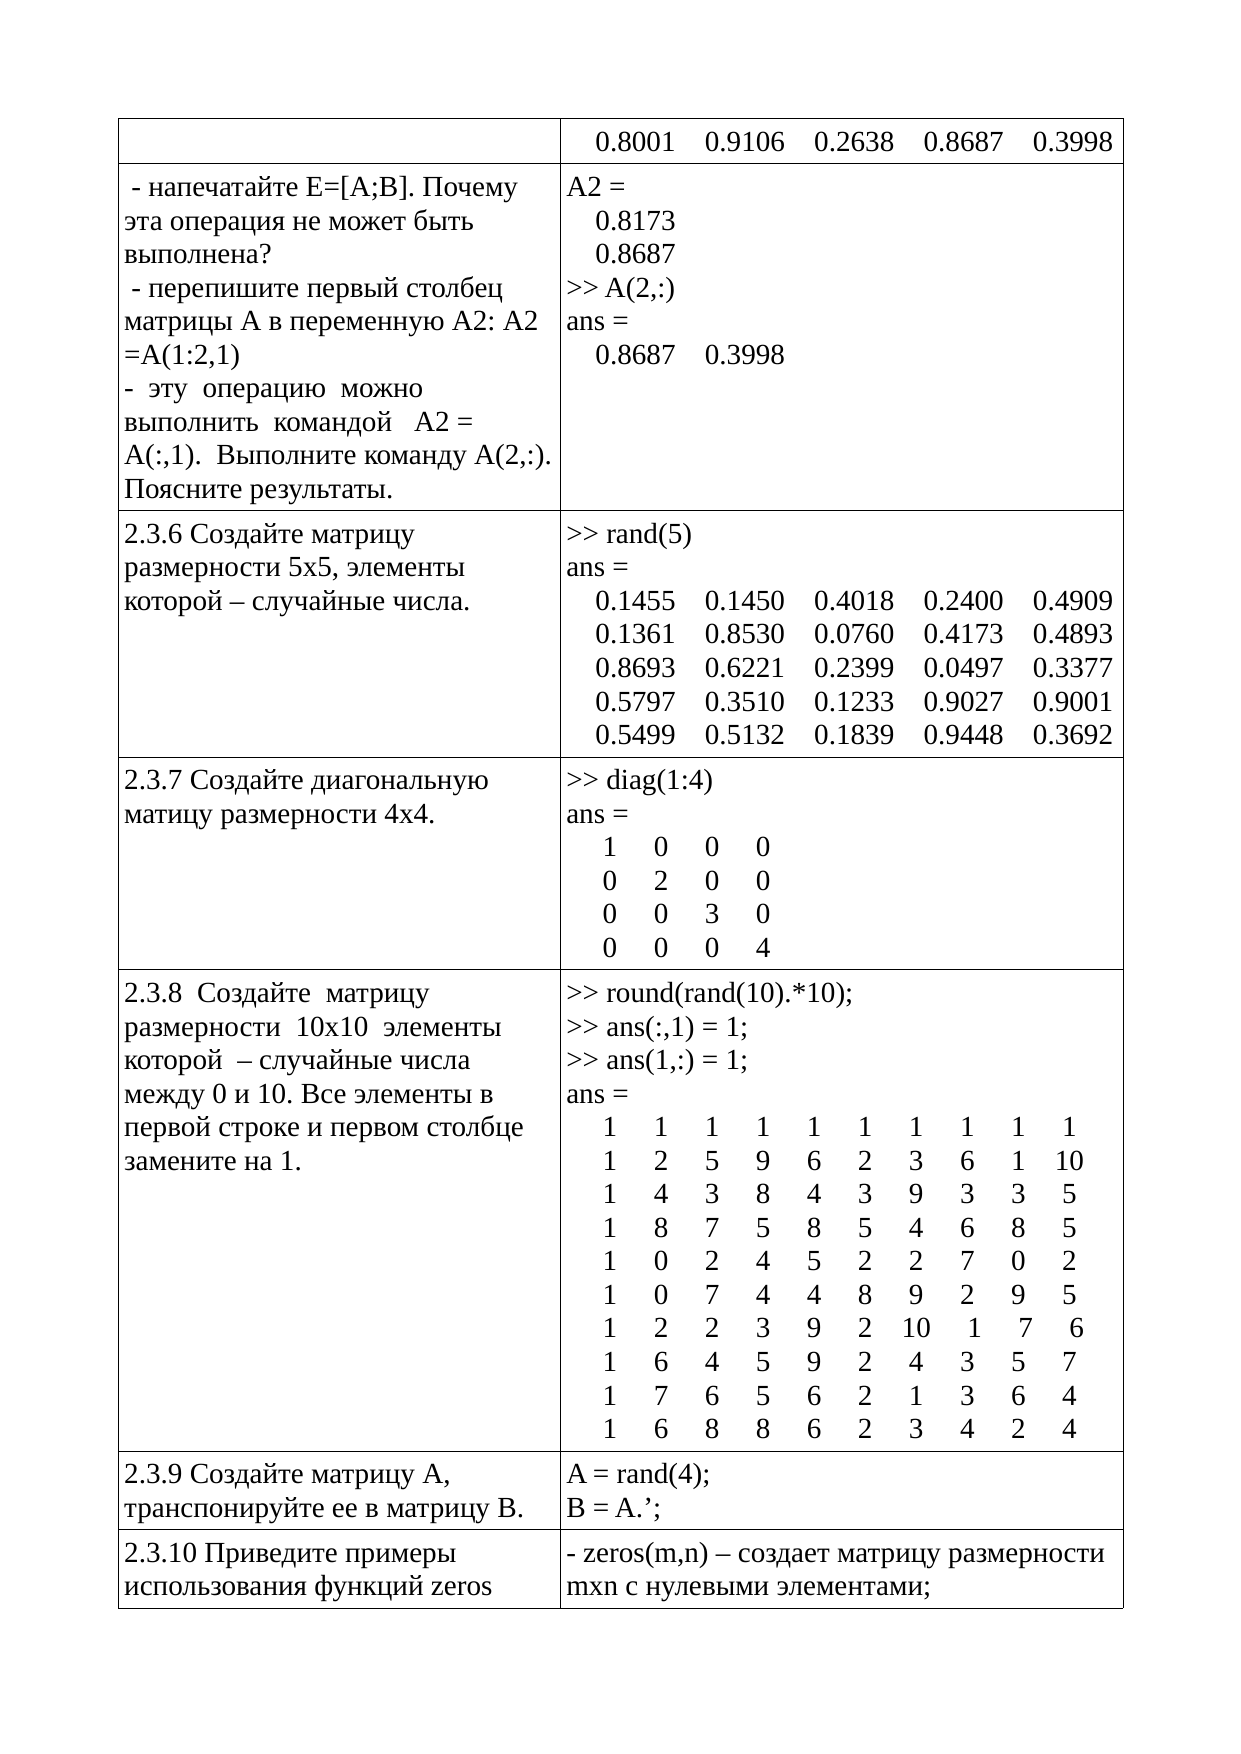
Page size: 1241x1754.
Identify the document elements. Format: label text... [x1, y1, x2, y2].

table_cell 0.8001 0.9106 0.2638 0.8687 0.3998 [561, 119, 1123, 163]
table_cell 2.3.8 Создайте матрицу размерности 10x10 элементы которой – случайные числа между 0 и 10. Все элементы в первой строке и первом столбце замените на 1. [119, 970, 560, 1451]
table_cell >> rand(5) ans = 0.1455 0.1450 0.4018 0.2400 0.4909 0.1361 0.8530 0.0760 0.4173 0.4893 0.8693 0.6221 0.2399 0.0497 0.3377 0.5797 0.3510 0.1233 0.9027 0.9001 0.5499 0.5132 0.1839 0.9448 0.3692 [561, 511, 1123, 757]
table_cell A = rand(4); B = A.’; [561, 1452, 1123, 1529]
table_cell 2.3.6 Создайте матрицу размерности 5x5, элементы которой – случайные числа. [119, 511, 560, 757]
table_cell >> round(rand(10).*10); >> ans(:,1) = 1; >> ans(1,:) = 1; ans = 1 1 1 1 1 1 1 1 1 1 1 2 5 9 6 2 3 6 1 10 1 4 3 8 4 3 9 3 3 5 1 8 7 5 8 5 4 6 8 5 1 0 2 4 5 2 2 7 0 2 1 0 7 4 4 8 9 2 9 5 1 2 2 3 9 2 10 1 7 6 1 6 4 5 9 2 4 3 5 7 1 7 6 5 6 2 1 3 6 4 1 6 8 8 6 2 3 4 2 4 [561, 970, 1123, 1451]
table_cell 2.3.7 Создайте диагональную матицу размерности 4х4. [119, 758, 560, 969]
table_cell [119, 119, 560, 163]
table_cell - напечатайте E=[A;B]. Почему эта операция не может быть выполнена? - перепишите первый столбец матрицы А в переменную А2: A2 =A(1:2,1) - эту операцию можно выполнить командой A2 = A(:,1). Выполните команду A(2,:). Поясните результаты. [119, 164, 560, 510]
table_cell 2.3.10 Приведите примеры использования функций zeros [119, 1530, 560, 1608]
table_cell A2 = 0.8173 0.8687 >> A(2,:) ans = 0.8687 0.3998 [561, 164, 1123, 510]
table_cell - zeros(m,n) – создает матрицу размерности mxn с нулевыми элементами; [561, 1530, 1123, 1608]
table_cell 2.3.9 Создайте матрицу A, транспонируйте ее в матрицу B. [119, 1452, 560, 1529]
table_cell >> diag(1:4) ans = 1 0 0 0 0 2 0 0 0 0 3 0 0 0 0 4 [561, 758, 1123, 969]
